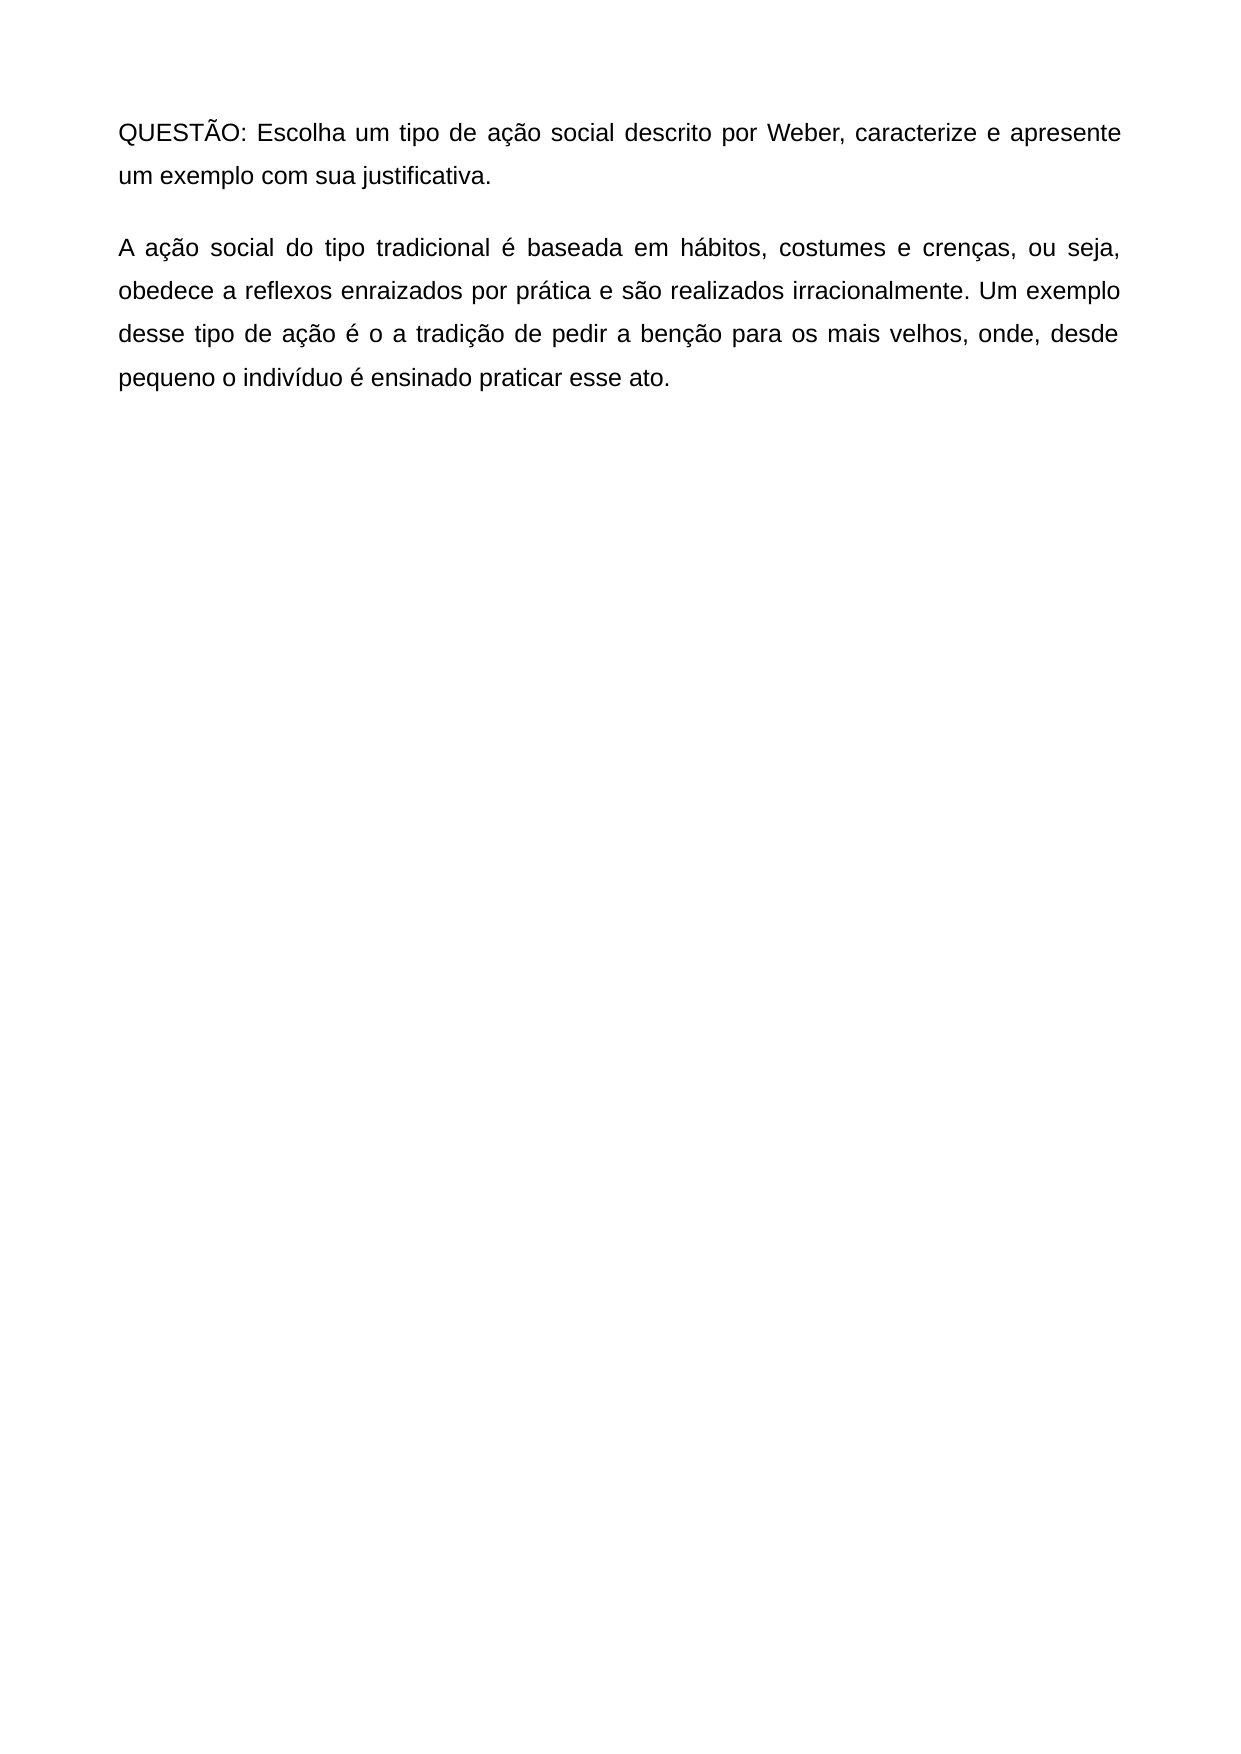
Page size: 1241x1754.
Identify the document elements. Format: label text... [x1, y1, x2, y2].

text A ação social do tipo tradicional é baseada em hábitos, costumes e crenças, ou seja, obedece a reflexos enraizados por prática e são realizados irracionalmente. Um exemplo desse tipo de ação é o a tradição de pedir a benção para os mais velhos, onde, desde pequeno o indivíduo é ensinado praticar esse ato. [118, 233, 1122, 391]
text QUESTÃO: Escolha um tipo de ação social descrito por Weber, caracterize e apresente um exemplo com sua justificativa. [118, 118, 1122, 190]
